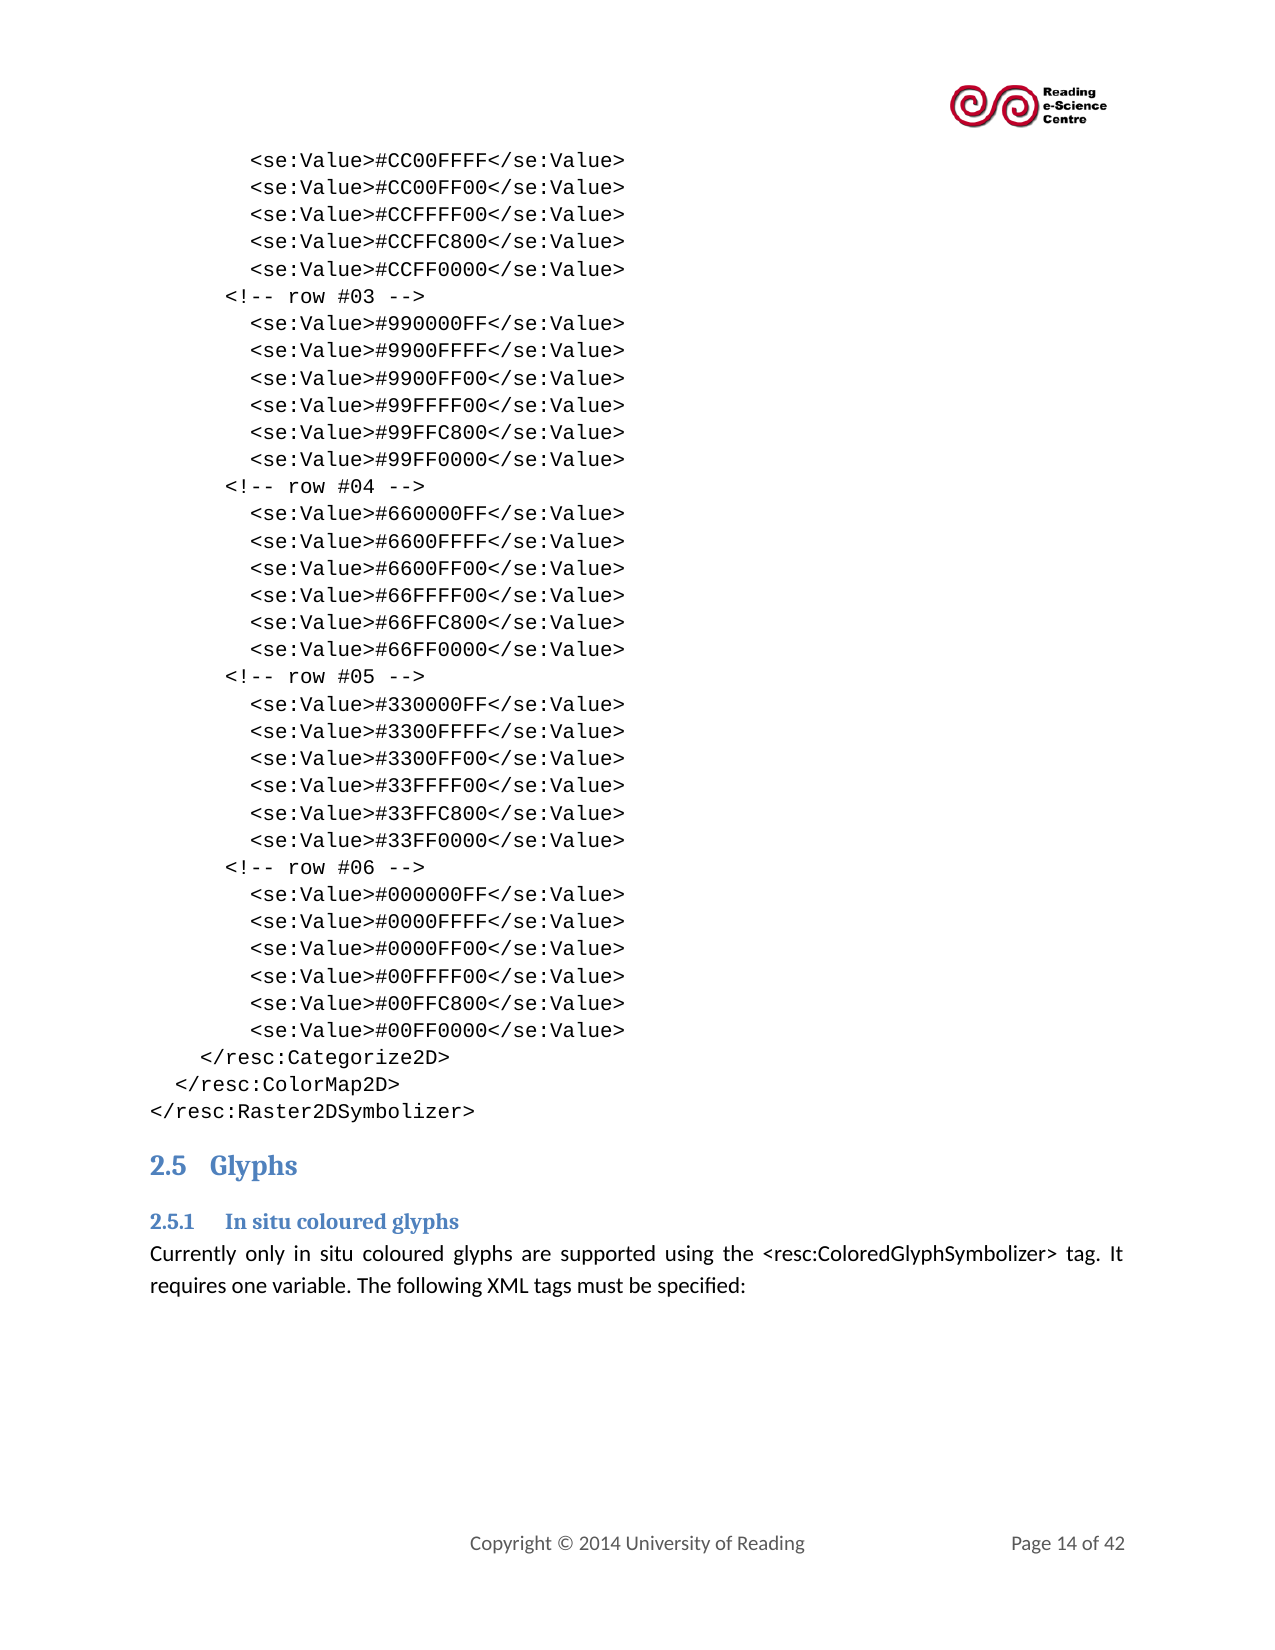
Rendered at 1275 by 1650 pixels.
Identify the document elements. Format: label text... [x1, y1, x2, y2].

text <!-- row #03 --> [150, 286, 1125, 309]
text <se:Value>#CCFFFF00</se:Value> [150, 204, 1125, 228]
text <se:Value>#00FF0000</se:Value> [150, 1020, 1125, 1044]
text <se:Value>#330000FF</se:Value> [150, 694, 1125, 717]
picture [949, 81, 1110, 131]
text <!-- row #04 --> [150, 476, 1125, 500]
text </resc:ColorMap2D> [150, 1074, 1125, 1098]
text <se:Value>#99FFFF00</se:Value> [150, 395, 1125, 418]
text <se:Value>#3300FF00</se:Value> [150, 748, 1125, 772]
text <se:Value>#6600FF00</se:Value> [150, 558, 1125, 581]
text <se:Value>#66FFFF00</se:Value> [150, 585, 1125, 609]
text <se:Value>#CCFF0000</se:Value> [150, 259, 1125, 282]
text <se:Value>#0000FFFF</se:Value> [150, 911, 1125, 935]
text <!-- row #06 --> [150, 857, 1125, 881]
text <se:Value>#99FFC800</se:Value> [150, 422, 1125, 446]
text <se:Value>#990000FF</se:Value> [150, 313, 1125, 337]
text <se:Value>#3300FFFF</se:Value> [150, 721, 1125, 744]
text <se:Value>#660000FF</se:Value> [150, 503, 1125, 527]
text <se:Value>#33FFFF00</se:Value> [150, 775, 1125, 799]
text Currently only in situ coloured glyphs are supported using the <resc:ColoredGlyphSymbolizer> tag. It requires one variable. The following XML tags must be specified: [150, 1239, 1125, 1299]
text <se:Value>#33FFC800</se:Value> [150, 802, 1125, 826]
text <se:Value>#CCFFC800</se:Value> [150, 232, 1125, 255]
text <se:Value>#6600FFFF</se:Value> [150, 531, 1125, 554]
text </resc:Raster2DSymbolizer> [150, 1102, 1125, 1125]
text <se:Value>#9900FFFF</se:Value> [150, 340, 1125, 364]
text <se:Value>#33FF0000</se:Value> [150, 830, 1125, 853]
text <se:Value>#66FF0000</se:Value> [150, 639, 1125, 663]
text <se:Value>#CC00FFFF</se:Value> [150, 150, 1125, 174]
subtitle In situ coloured glyphs [150, 1209, 1125, 1235]
text </resc:Categorize2D> [150, 1047, 1125, 1071]
text <se:Value>#000000FF</se:Value> [150, 884, 1125, 908]
text <!-- row #05 --> [150, 667, 1125, 690]
text <se:Value>#CC00FF00</se:Value> [150, 177, 1125, 201]
subtitle Glyphs [150, 1149, 1125, 1183]
text <se:Value>#0000FF00</se:Value> [150, 938, 1125, 962]
text <se:Value>#00FFFF00</se:Value> [150, 966, 1125, 989]
text <se:Value>#9900FF00</se:Value> [150, 367, 1125, 391]
text <se:Value>#00FFC800</se:Value> [150, 993, 1125, 1016]
text <se:Value>#99FF0000</se:Value> [150, 449, 1125, 473]
text <se:Value>#66FFC800</se:Value> [150, 612, 1125, 636]
